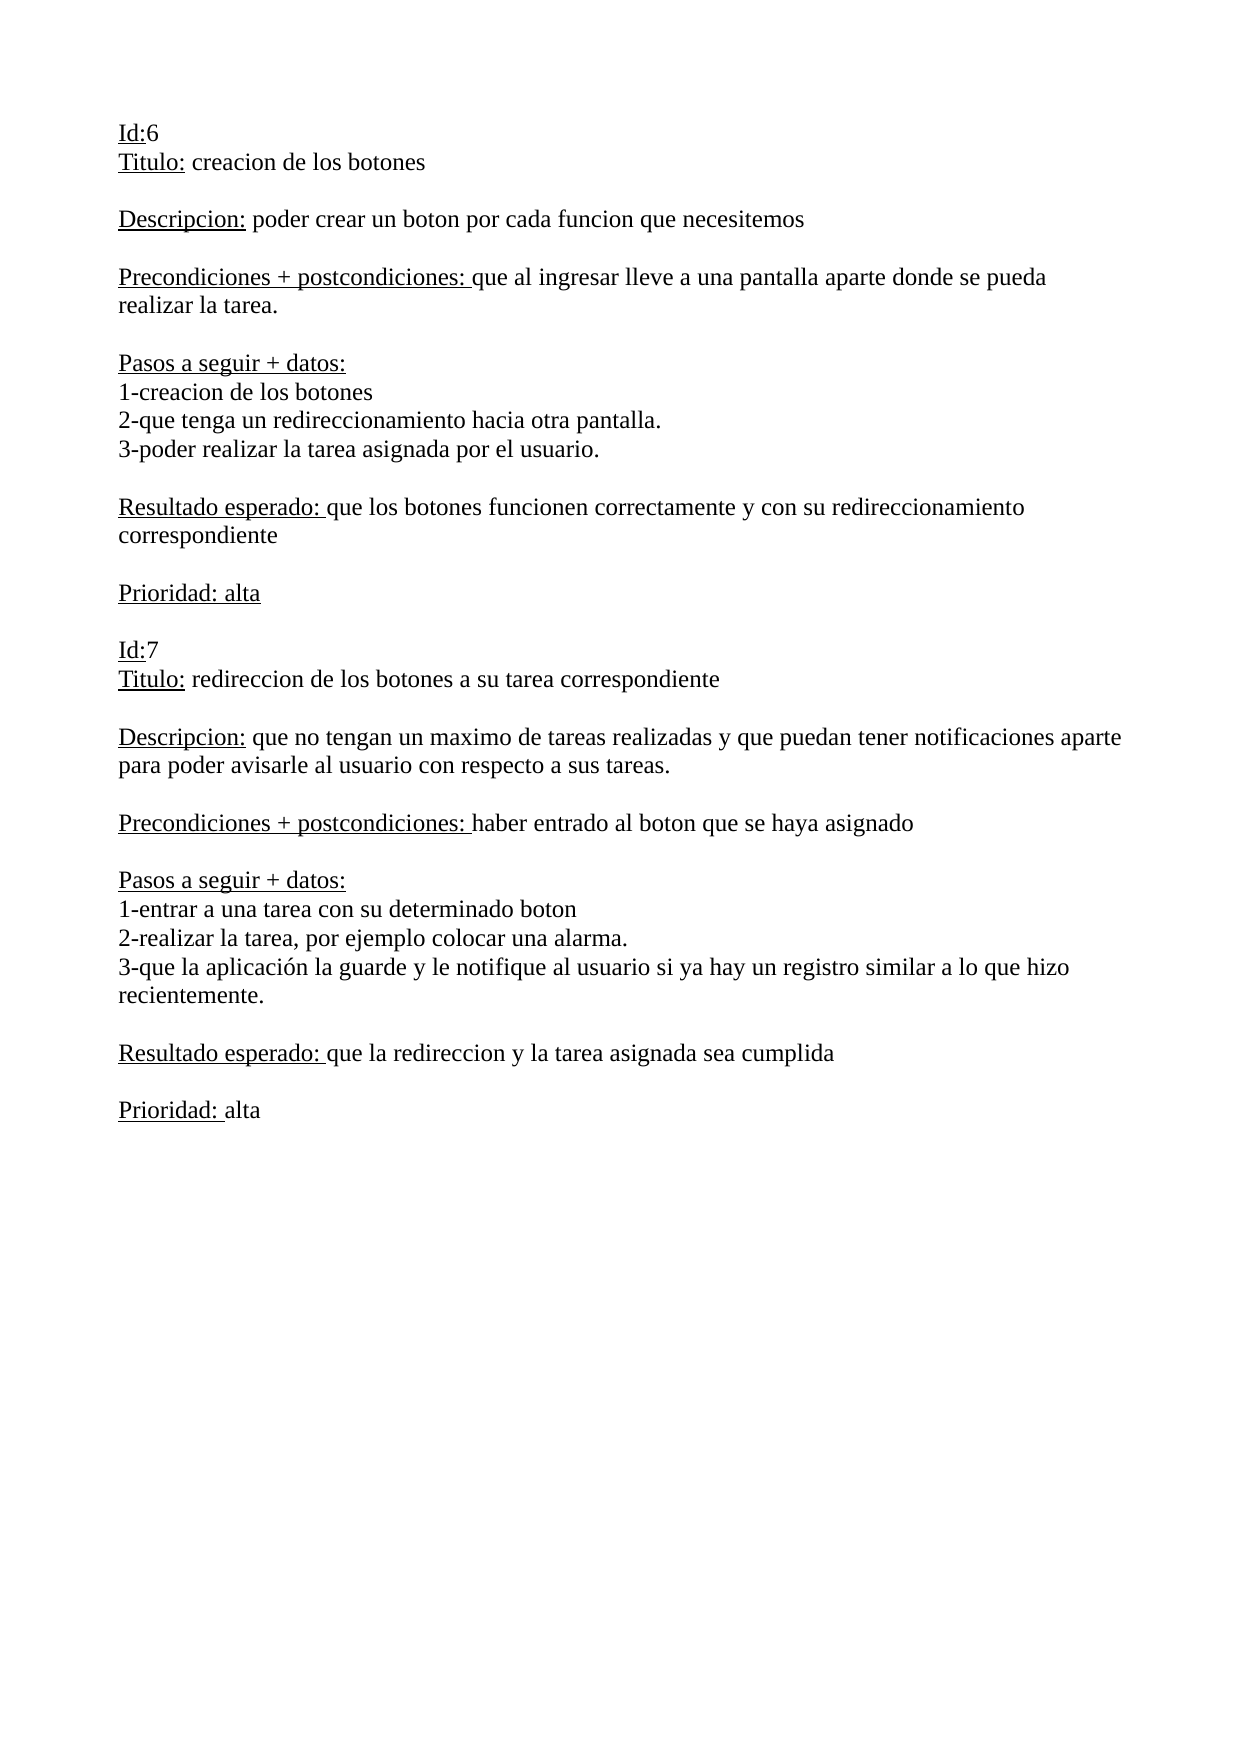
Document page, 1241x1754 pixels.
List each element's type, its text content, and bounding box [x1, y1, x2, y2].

text Titulo: redireccion de los botones a su tarea correspondiente Descripcion: que no tengan un maximo de tareas realizadas y que puedan tener notificaciones aparte para poder avisarle al usuario con respecto a sus tareas. Precondiciones + postcondiciones: haber entrado al boton que se haya asignado Pasos a seguir + datos: [118, 664, 1122, 894]
text Prioridad: alta Id:7 [118, 578, 1122, 664]
text 2-que tenga un redireccionamiento hacia otra pantalla. [118, 406, 1122, 434]
text 3-que la aplicación la guarde y le notifique al usuario si ya hay un registro similar a lo que hizo recientemente. [118, 952, 1122, 1009]
text 3-poder realizar la tarea asignada por el usuario. [118, 434, 1122, 463]
text Resultado esperado: que los botones funcionen correctamente y con su redireccionamiento correspondiente [118, 492, 1122, 549]
text Resultado esperado: que la redireccion y la tarea asignada sea cumplida [118, 1038, 1122, 1067]
text 2-realizar la tarea, por ejemplo colocar una alarma. [118, 923, 1122, 952]
text 1-entrar a una tarea con su determinado boton [118, 894, 1122, 923]
text Id:6 Titulo: creacion de los botones Descripcion: poder crear un boton por cada funcion que necesitemos Precondiciones + postcondiciones: que al ingresar lleve a una pantalla aparte donde se pueda realizar la tarea. Pasos a seguir + datos: [118, 118, 1122, 377]
text Prioridad: alta [118, 1096, 1122, 1124]
text 1-creacion de los botones [118, 377, 1122, 406]
